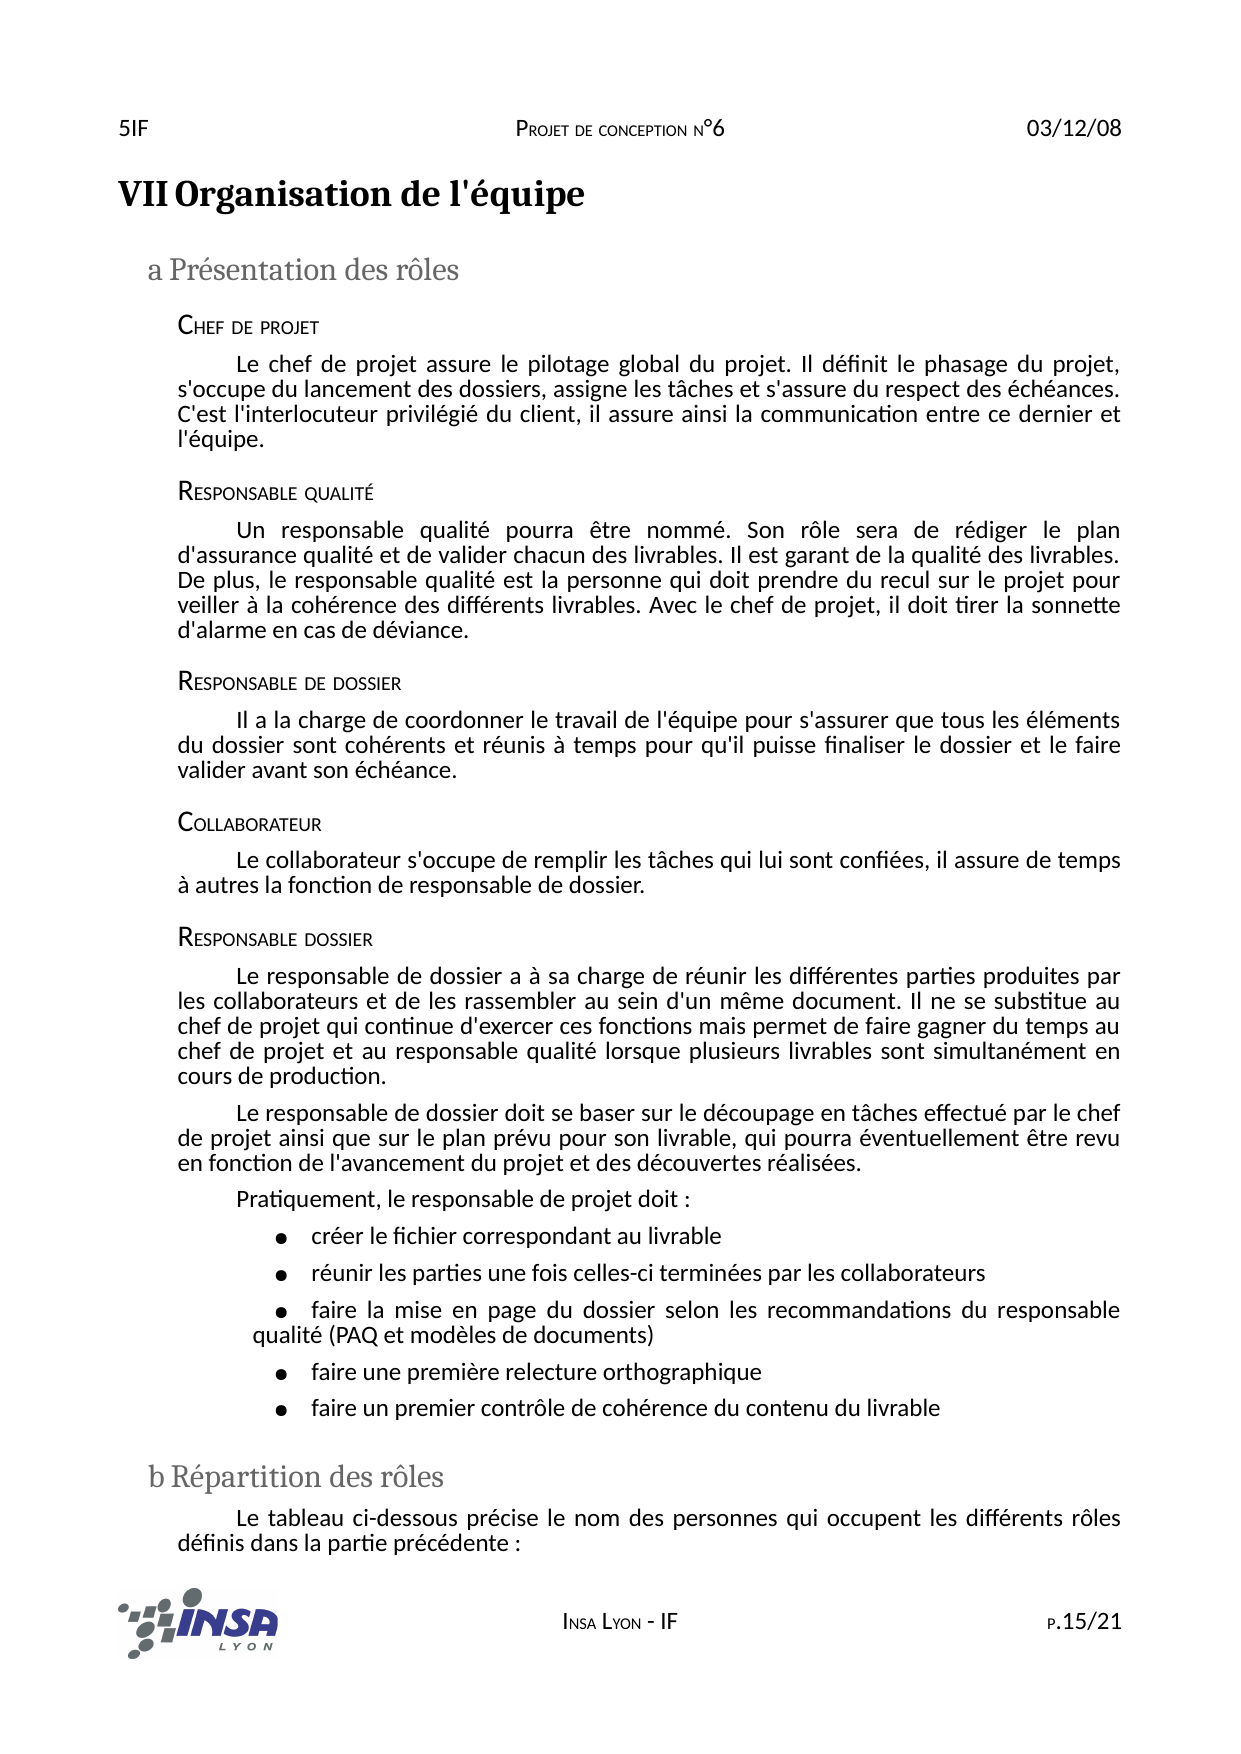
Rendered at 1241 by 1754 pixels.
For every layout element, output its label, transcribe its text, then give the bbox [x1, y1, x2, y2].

subtitle Responsable dossier [118, 924, 1122, 954]
text Le chef de projet assure le pilotage global du projet. Il définit le phasage du projet, s'occupe du lancement des dossiers, assigne les tâches et s'assure du respect des échéances. C'est l'interlocuteur privilégié du client, il assure ainsi la communication entre ce dernier et l'équipe. [177, 354, 1122, 454]
list faire la mise en page du dossier selon les recommandations du responsable qualité (PAQ et modèles de documents) [215, 1299, 1122, 1349]
text Un responsable qualité pourra être nommé. Son rôle sera de rédiger le plan d'assurance qualité et de valider chacun des livrables. Il est garant de la qualité des livrables. De plus, le responsable qualité est la personne qui doit prendre du recul sur le projet pour veiller à la cohérence des différents livrables. Avec le chef de projet, il doit tirer la sonnette d'alarme en cas de déviance. [177, 519, 1122, 644]
text Il a la charge de coordonner le travail de l'équipe pour s'assurer que tous les éléments du dossier sont cohérents et réunis à temps pour qu'il puisse finaliser le dossier et le faire valider avant son échéance. [177, 710, 1122, 785]
subtitle Responsable de dossier [118, 668, 1122, 698]
text Pratiquement, le responsable de projet doit : [177, 1189, 1122, 1214]
text Le responsable de dossier doit se baser sur le découpage en tâches effectué par le chef de projet ainsi que sur le plan prévu pour son livrable, qui pourra éventuellement être revu en fonction de l'avancement du projet et des découvertes réalisées. [177, 1102, 1122, 1177]
list faire un premier contrôle de cohérence du contenu du livrable [215, 1398, 1122, 1423]
text Le collaborateur s'occupe de remplir les tâches qui lui sont confiées, il assure de temps à autres la fonction de responsable de dossier. [177, 850, 1122, 900]
subtitle Organisation de l'équipe [118, 173, 1122, 216]
list créer le fichier correspondant au livrable [215, 1226, 1122, 1251]
subtitle Chef de projet [118, 312, 1122, 342]
list faire une première relecture orthographique [215, 1361, 1122, 1386]
text Le tableau ci-dessous précise le nom des personnes qui occupent les différents rôles définis dans la partie précédente : [177, 1508, 1122, 1558]
subtitle Présentation des rôles [118, 251, 1122, 288]
picture [118, 1588, 278, 1659]
subtitle Responsable qualité [118, 478, 1122, 508]
subtitle Répartition des rôles [118, 1458, 1122, 1496]
text Le responsable de dossier a à sa charge de réunir les différentes parties produites par les collaborateurs et de les rassembler au sein d'un même document. Il ne se substitue au chef de projet qui continue d'exercer ces fonctions mais permet de faire gagner du temps au chef de projet et au responsable qualité lorsque plusieurs livrables sont simultanément en cours de production. [177, 966, 1122, 1091]
list réunir les parties une fois celles-ci terminées par les collaborateurs [215, 1263, 1122, 1288]
subtitle Collaborateur [118, 808, 1122, 838]
